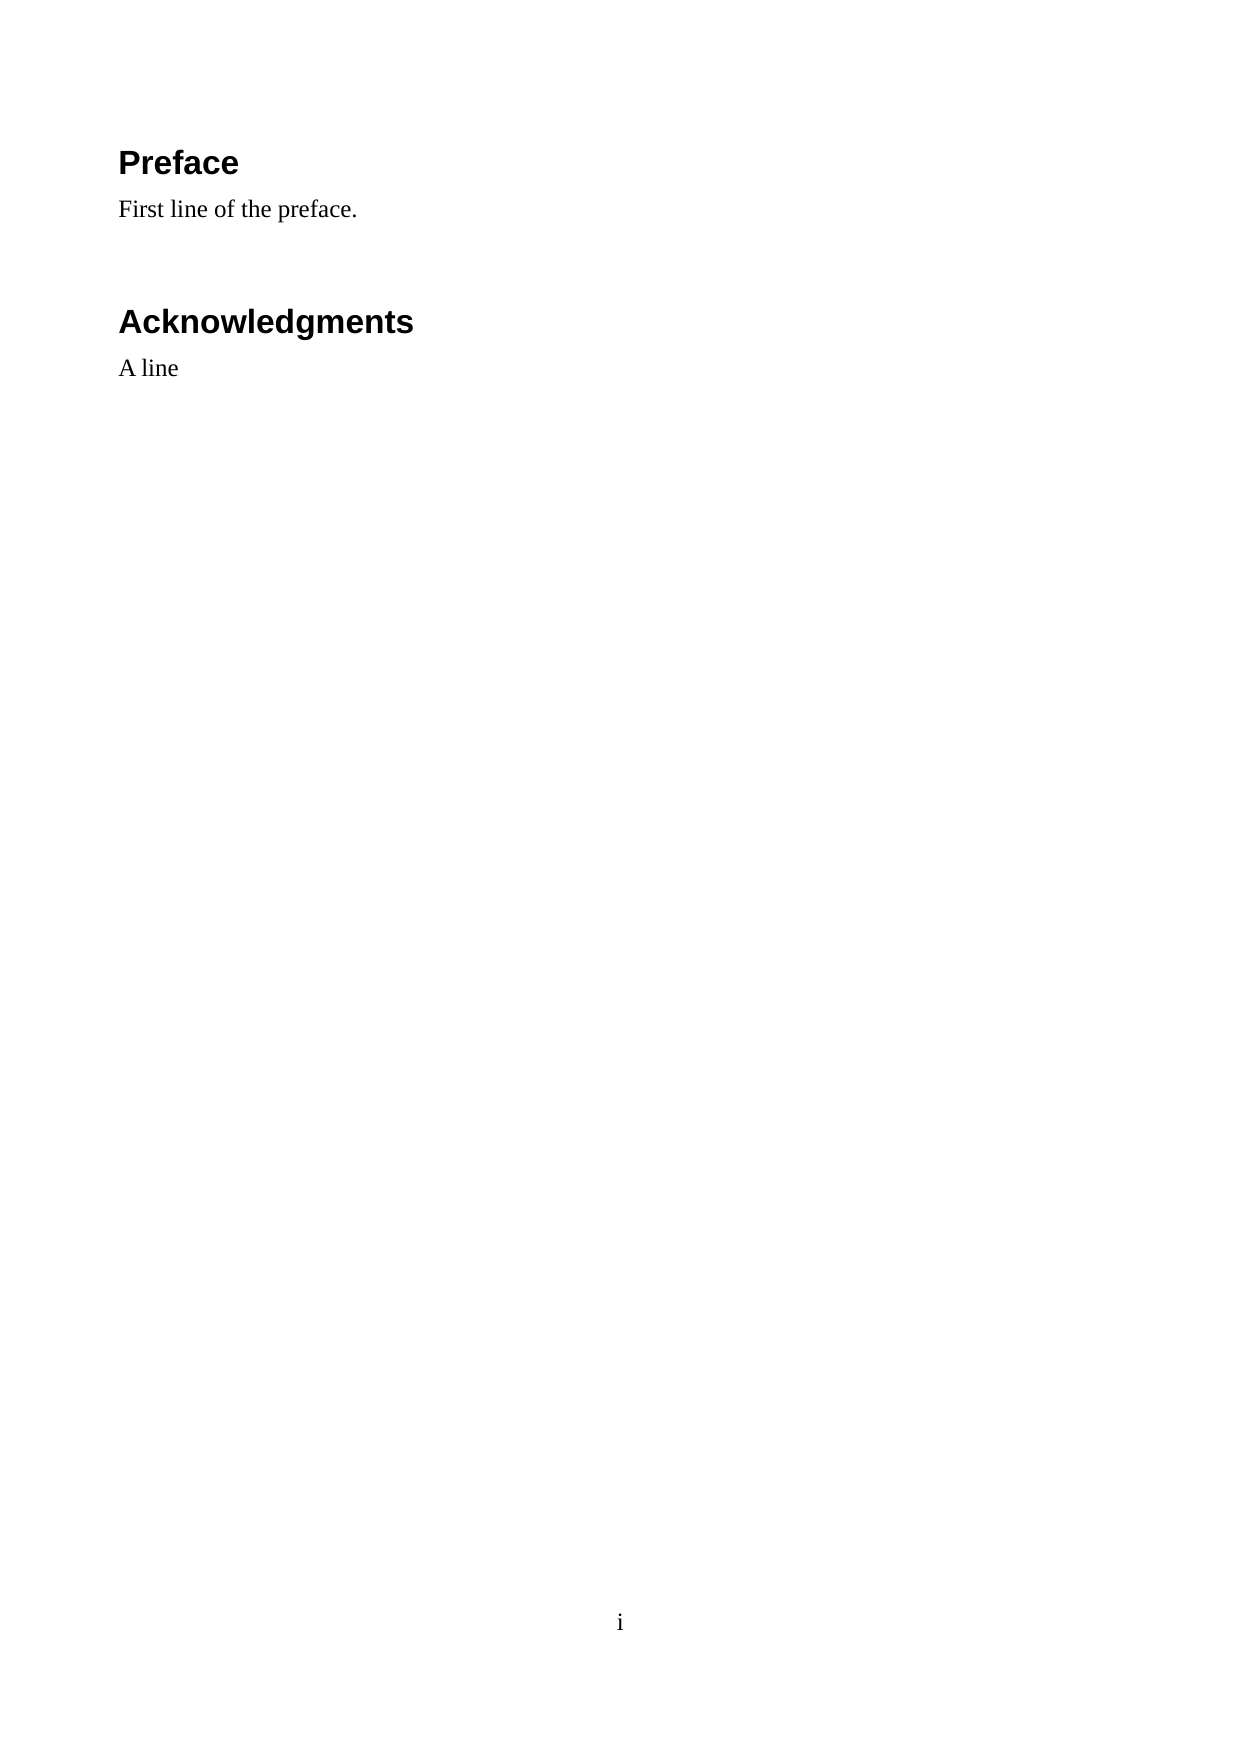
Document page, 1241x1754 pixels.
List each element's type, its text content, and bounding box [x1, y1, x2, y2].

text First line of the preface. [118, 194, 1122, 223]
subtitle Acknowledgments [118, 302, 1122, 340]
subtitle Preface [118, 143, 1122, 182]
text A line [118, 353, 1122, 382]
